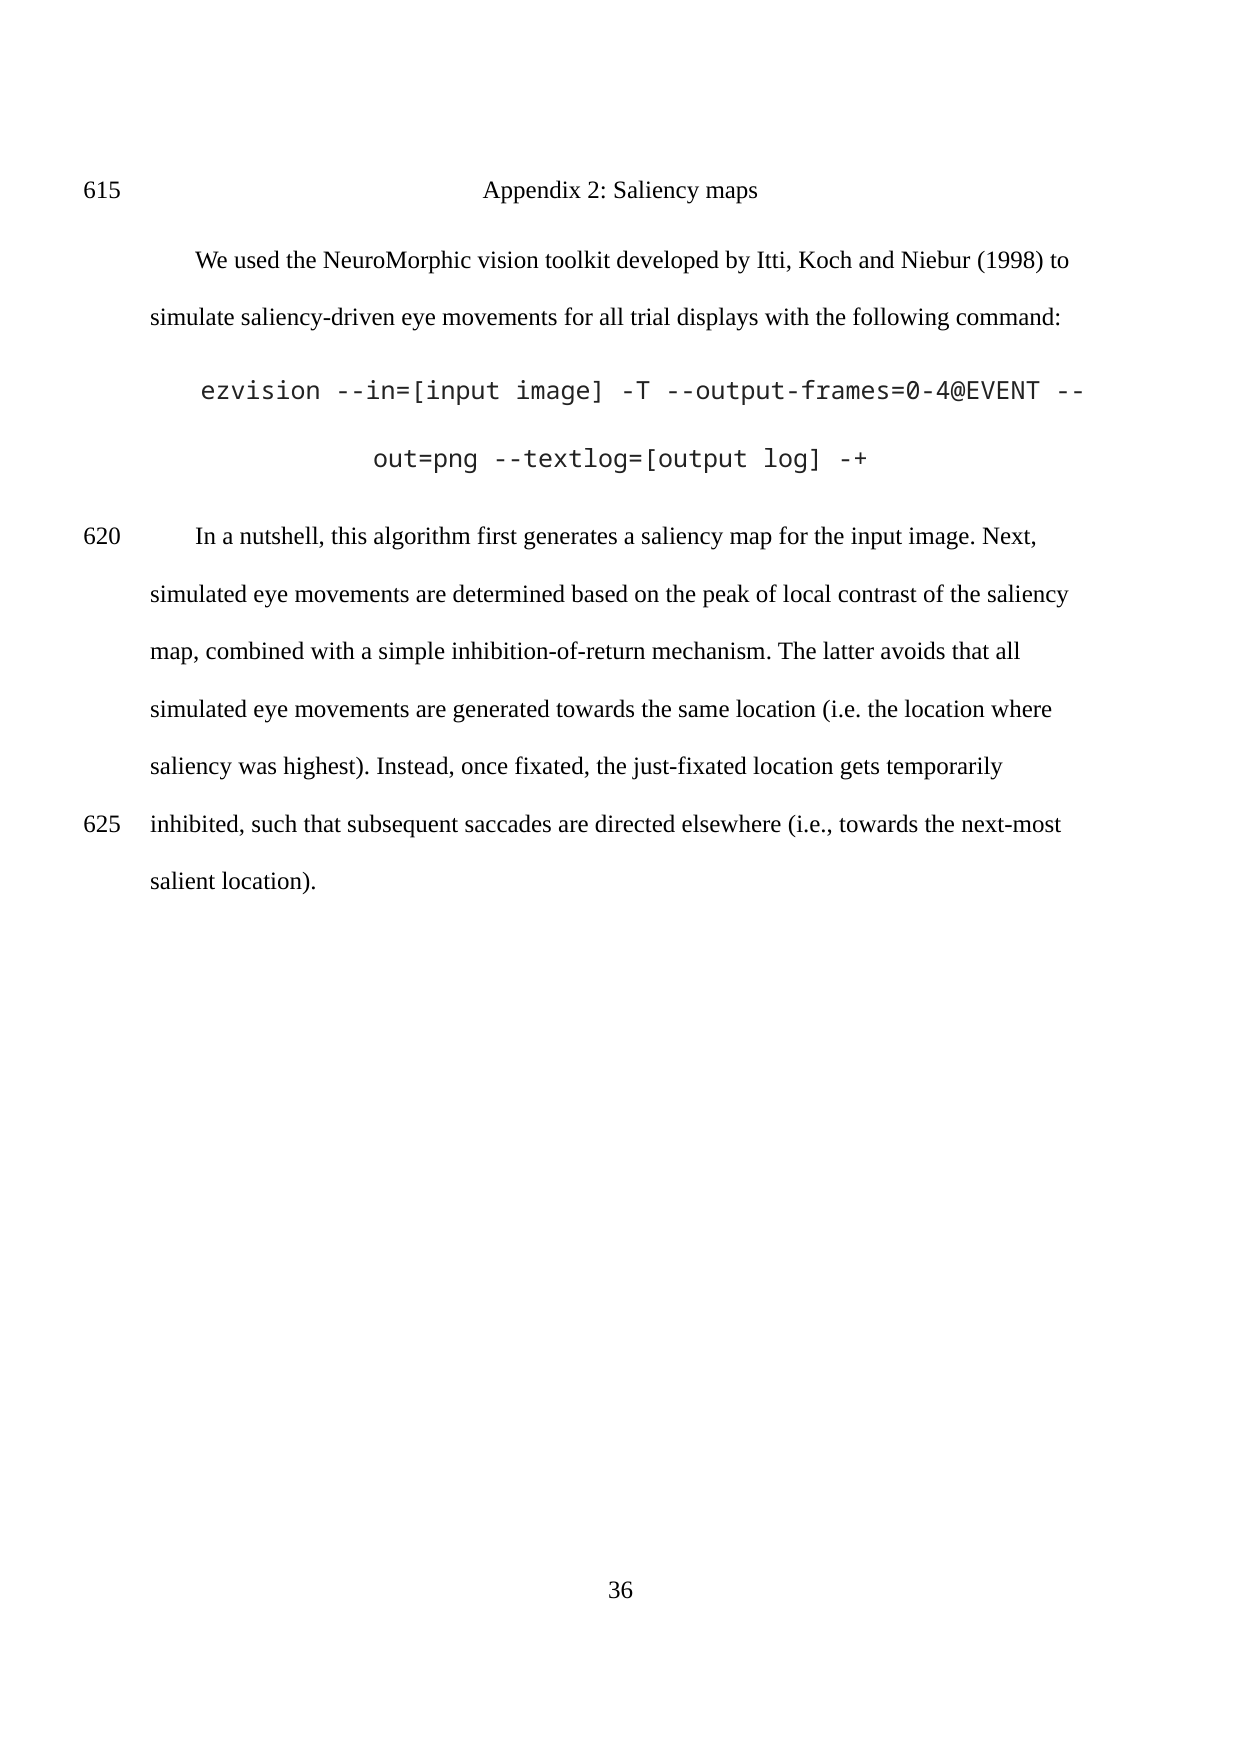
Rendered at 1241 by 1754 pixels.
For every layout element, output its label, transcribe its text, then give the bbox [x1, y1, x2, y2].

subtitle Appendix 2: Saliency maps [150, 175, 1091, 204]
text We used the NeuroMorphic vision toolkit developed by Itti, Koch and Niebur (1998) to simulate saliency-driven eye movements for all trial displays with the following command: [150, 245, 1091, 331]
text In a nutshell, this algorithm first generates a saliency map for the input image. Next, simulated eye movements are determined based on the peak of local contrast of the saliency map, combined with a simple inhibition-of-return mechanism. The latter avoids that all simulated eye movements are generated towards the same location (i.e. the location where saliency was highest). Instead, once fixated, the just-fixated location gets temporarily inhibited, such that subsequent saccades are directed elsewhere (i.e., towards the next-most salient location). [150, 521, 1091, 895]
subtitle ezvision --in=[input image] -T --output-frames=0-4@EVENT --out=png --textlog=[output log] -+ [150, 372, 1091, 475]
